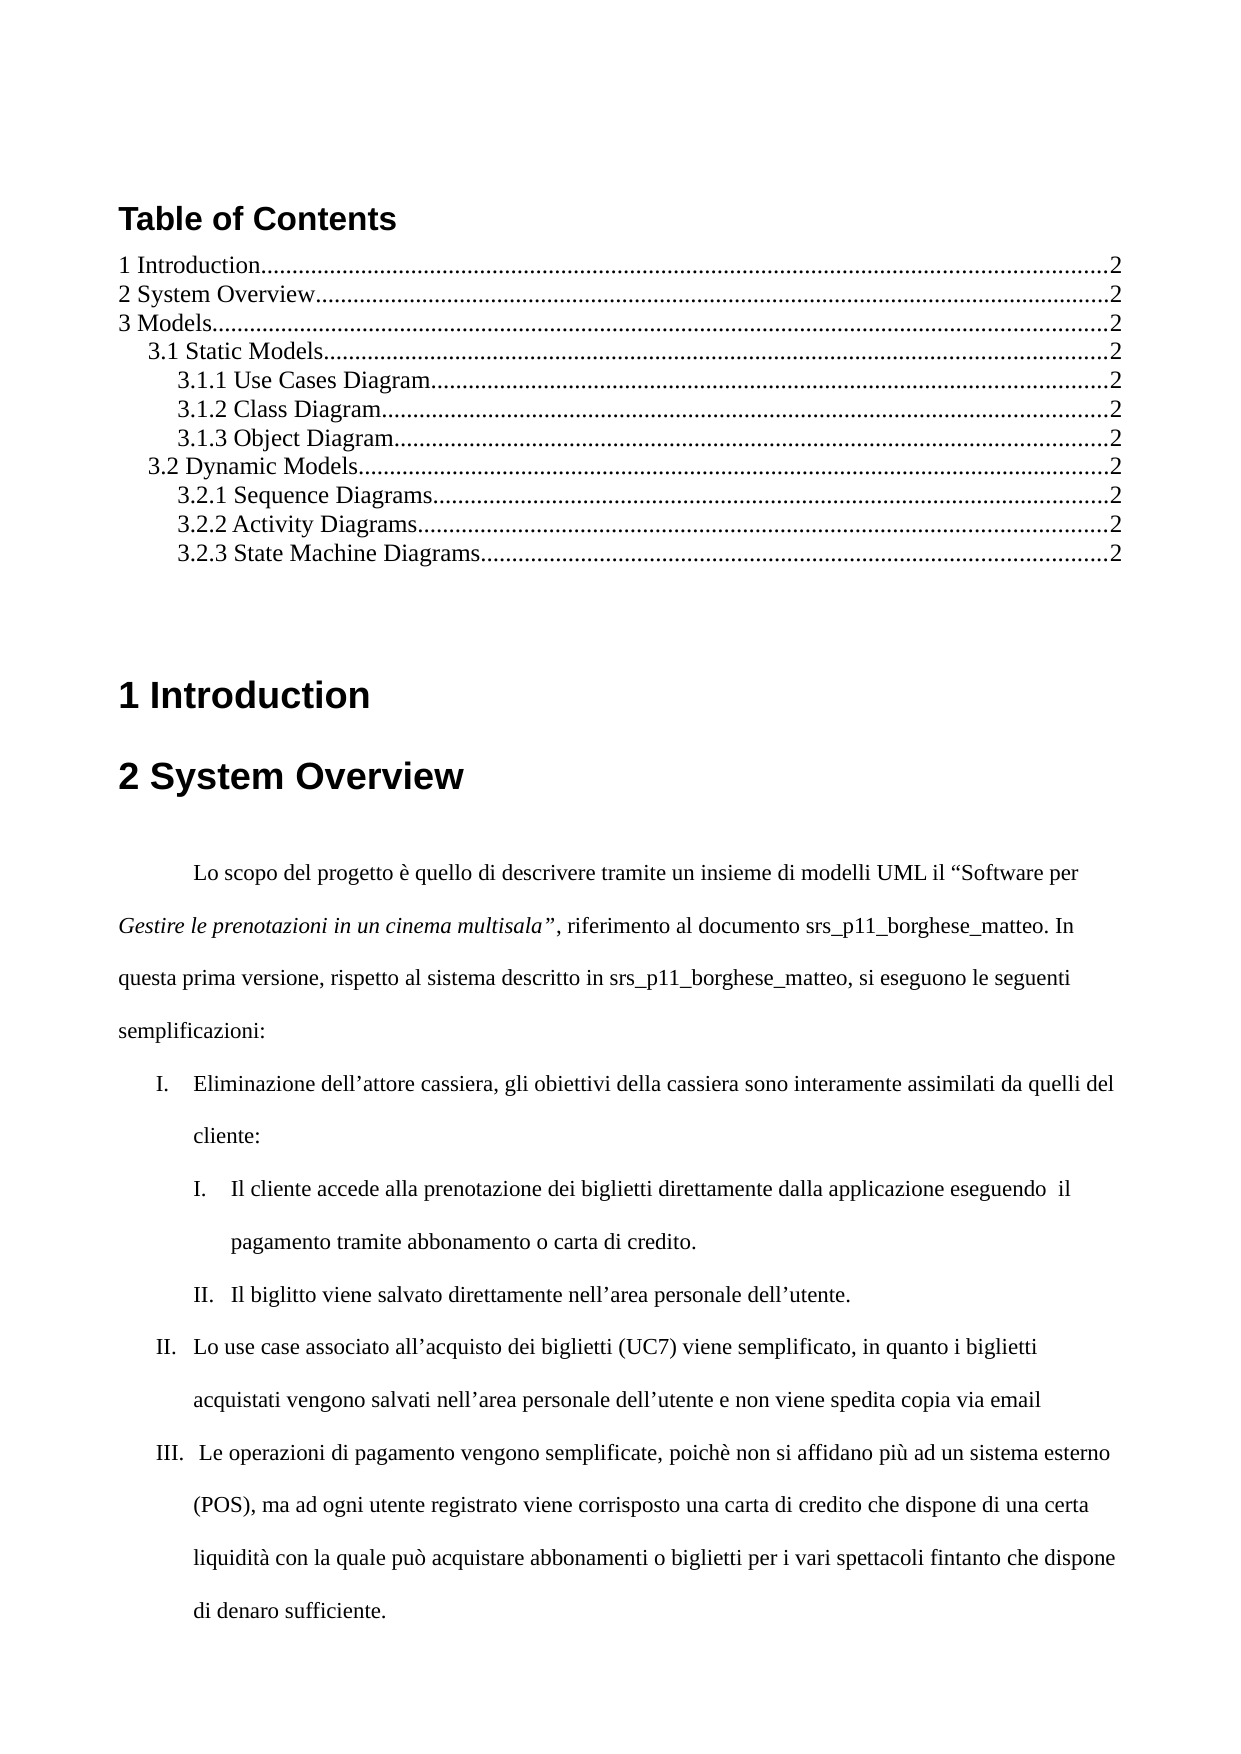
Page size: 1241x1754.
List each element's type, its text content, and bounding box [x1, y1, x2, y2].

text 3.2.1 Sequence Diagrams 2 [177, 480, 1122, 509]
subtitle 2 System Overview [118, 754, 1122, 797]
text 2 System Overview 2 [118, 279, 1122, 308]
list Lo use case associato all’acquisto dei biglietti (UC7) viene semplificato, in quanto i biglietti acquistati vengono salvati nell’area personale dell’utente e non viene spedita copia via email [156, 1333, 1122, 1412]
list Il cliente accede alla prenotazione dei biglietti direttamente dalla applicazione eseguendo il pagamento tramite abbonamento o carta di credito. [193, 1175, 1122, 1254]
subtitle Table of Contents [118, 199, 1122, 238]
text 3.1.1 Use Cases Diagram 2 [177, 365, 1122, 394]
text 1 Introduction 2 [118, 250, 1122, 279]
list Le operazioni di pagamento vengono semplificate, poichè non si affidano più ad un sistema esterno (POS), ma ad ogni utente registrato viene corrisposto una carta di credito che dispone di una certa liquidità con la quale può acquistare abbonamenti o biglietti per i vari spettacoli fintanto che dispone di denaro sufficiente. [156, 1439, 1122, 1623]
text Lo scopo del progetto è quello di descrivere tramite un insieme di modelli UML il “Software per Gestire le prenotazioni in un cinema multisala”, riferimento al documento srs_p11_borghese_matteo. In questa prima versione, rispetto al sistema descritto in srs_p11_borghese_matteo, si eseguono le seguenti semplificazioni: [118, 859, 1122, 1043]
text 3.1.3 Object Diagram 2 [177, 423, 1122, 451]
text 3.1 Static Models 2 [148, 336, 1122, 365]
text 3.2.3 State Machine Diagrams 2 [177, 538, 1122, 566]
text 3.2 Dynamic Models 2 [148, 451, 1122, 480]
list Il biglitto viene salvato direttamente nell’area personale dell’utente. [193, 1281, 1122, 1307]
subtitle 1 Introduction [118, 673, 1122, 716]
list Eliminazione dell’attore cassiera, gli obiettivi della cassiera sono interamente assimilati da quelli del cliente: [156, 1070, 1122, 1149]
text 3 Models 2 [118, 308, 1122, 336]
text 3.2.2 Activity Diagrams 2 [177, 509, 1122, 538]
text 3.1.2 Class Diagram 2 [177, 394, 1122, 423]
